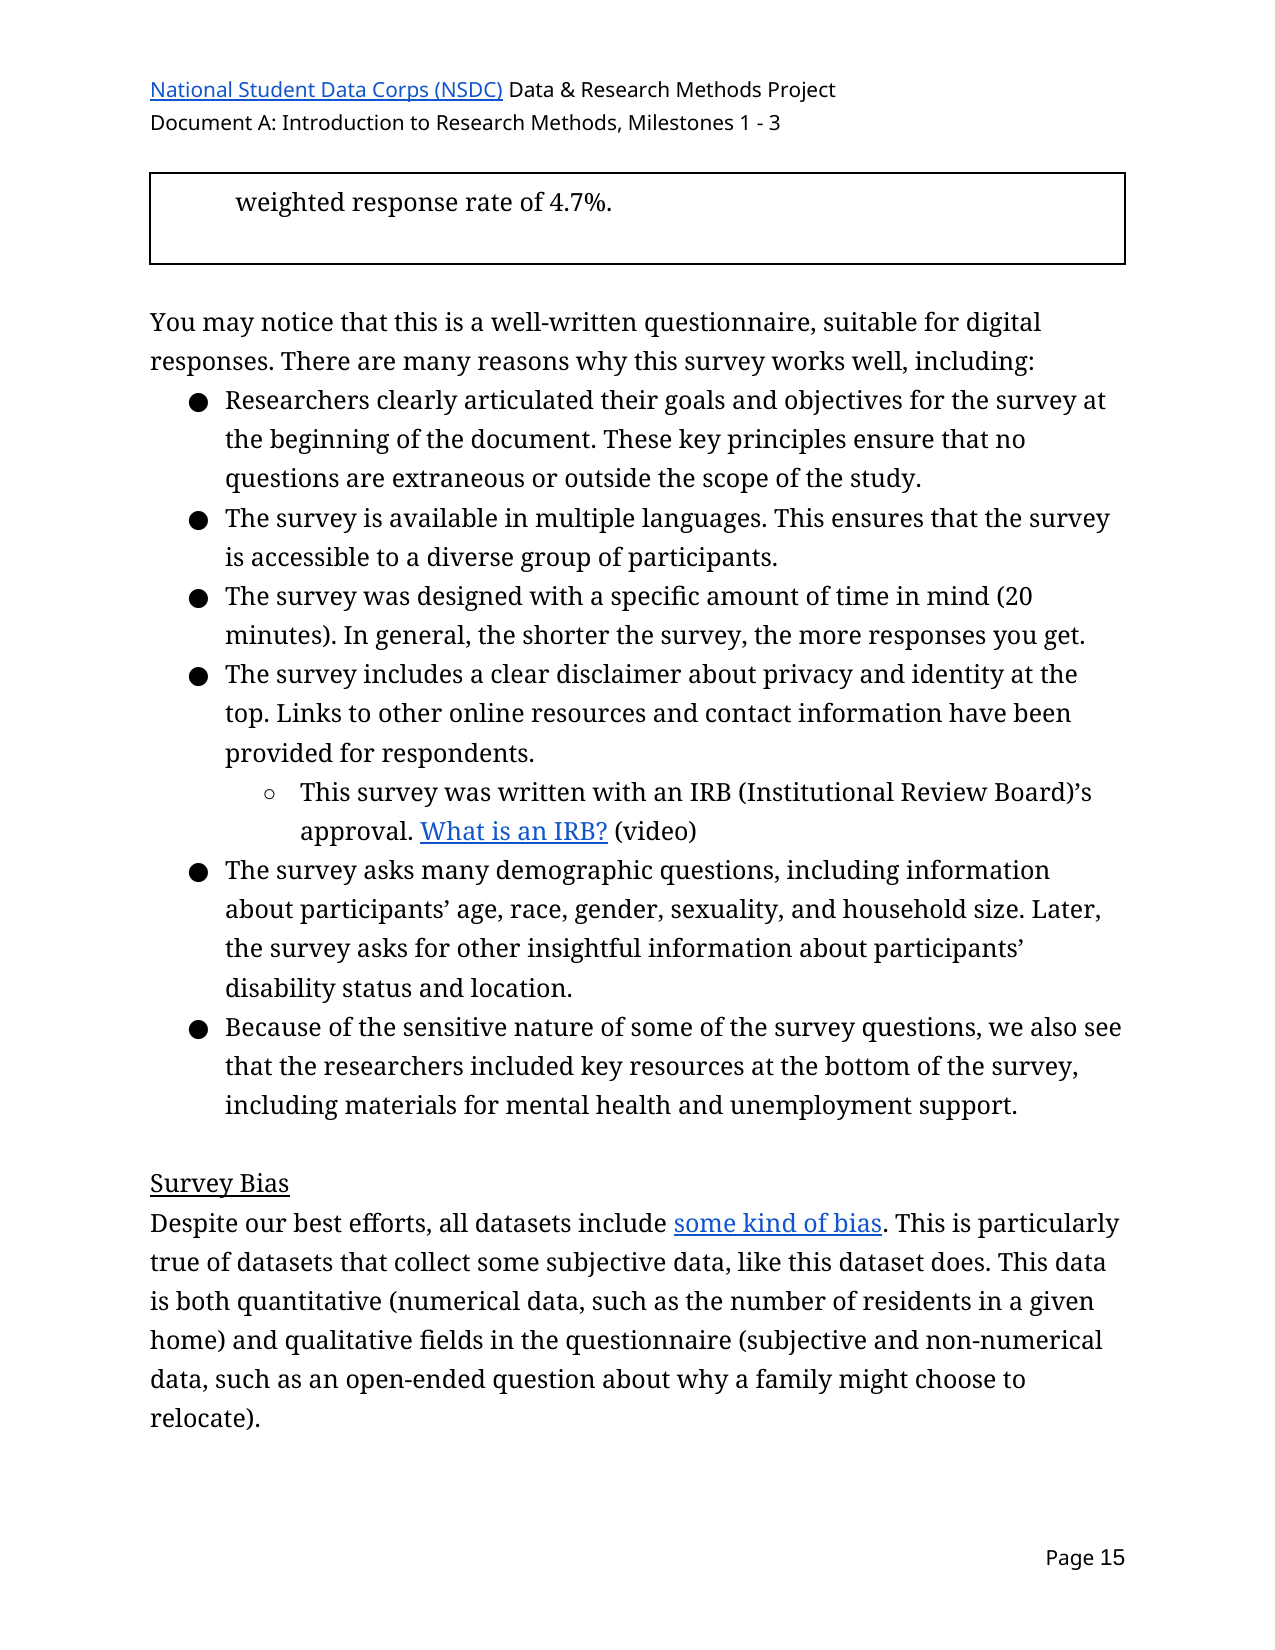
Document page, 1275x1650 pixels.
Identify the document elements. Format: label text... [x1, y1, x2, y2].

list The survey includes a clear disclaimer about privacy and identity at the top. Links to other online resources and contact information have been provided for respondents. [187, 657, 1125, 769]
list The survey asks many demographic questions, including information about participants’ age, race, gender, sexuality, and household size. Later, the survey asks for other insightful information about participants’ disability status and location. [187, 853, 1125, 1004]
text Despite our best efforts, all datasets include some kind of bias. This is particularly true of datasets that collect some subjective data, like this dataset does. This data is both quantitative (numerical data, such as the number of residents in a given home) and qualitative fields in the questionnaire (subjective and non-numerical data, such as an open-ended question about why a family might choose to relocate). [150, 1205, 1125, 1435]
list Researchers clearly articulated their goals and objectives for the survey at the beginning of the document. These key principles ensure that no questions are extraneous or outside the scope of the study. [187, 383, 1125, 495]
list The survey is available in multiple languages. This ensures that the survey is accessible to a diverse group of participants. [187, 500, 1125, 573]
text Survey Bias [150, 1166, 1125, 1200]
table_header weighted response rate of 4.7%. [151, 174, 1124, 263]
list The survey was designed with a specific amount of time in mind (20 minutes). In general, the shorter the survey, the more responses you get. [187, 579, 1125, 652]
list This survey was written with an IRB (Institutional Review Board)’s approval. What is an IRB? (video) [262, 774, 1125, 848]
text You may notice that this is a well-written questionnaire, suitable for digital responses. There are many reasons why this survey works well, including: [150, 304, 1125, 378]
list Because of the sensitive nature of some of the survey questions, we also see that the researchers included key resources at the bottom of the survey, including materials for mental health and unemployment support. [187, 1009, 1125, 1161]
